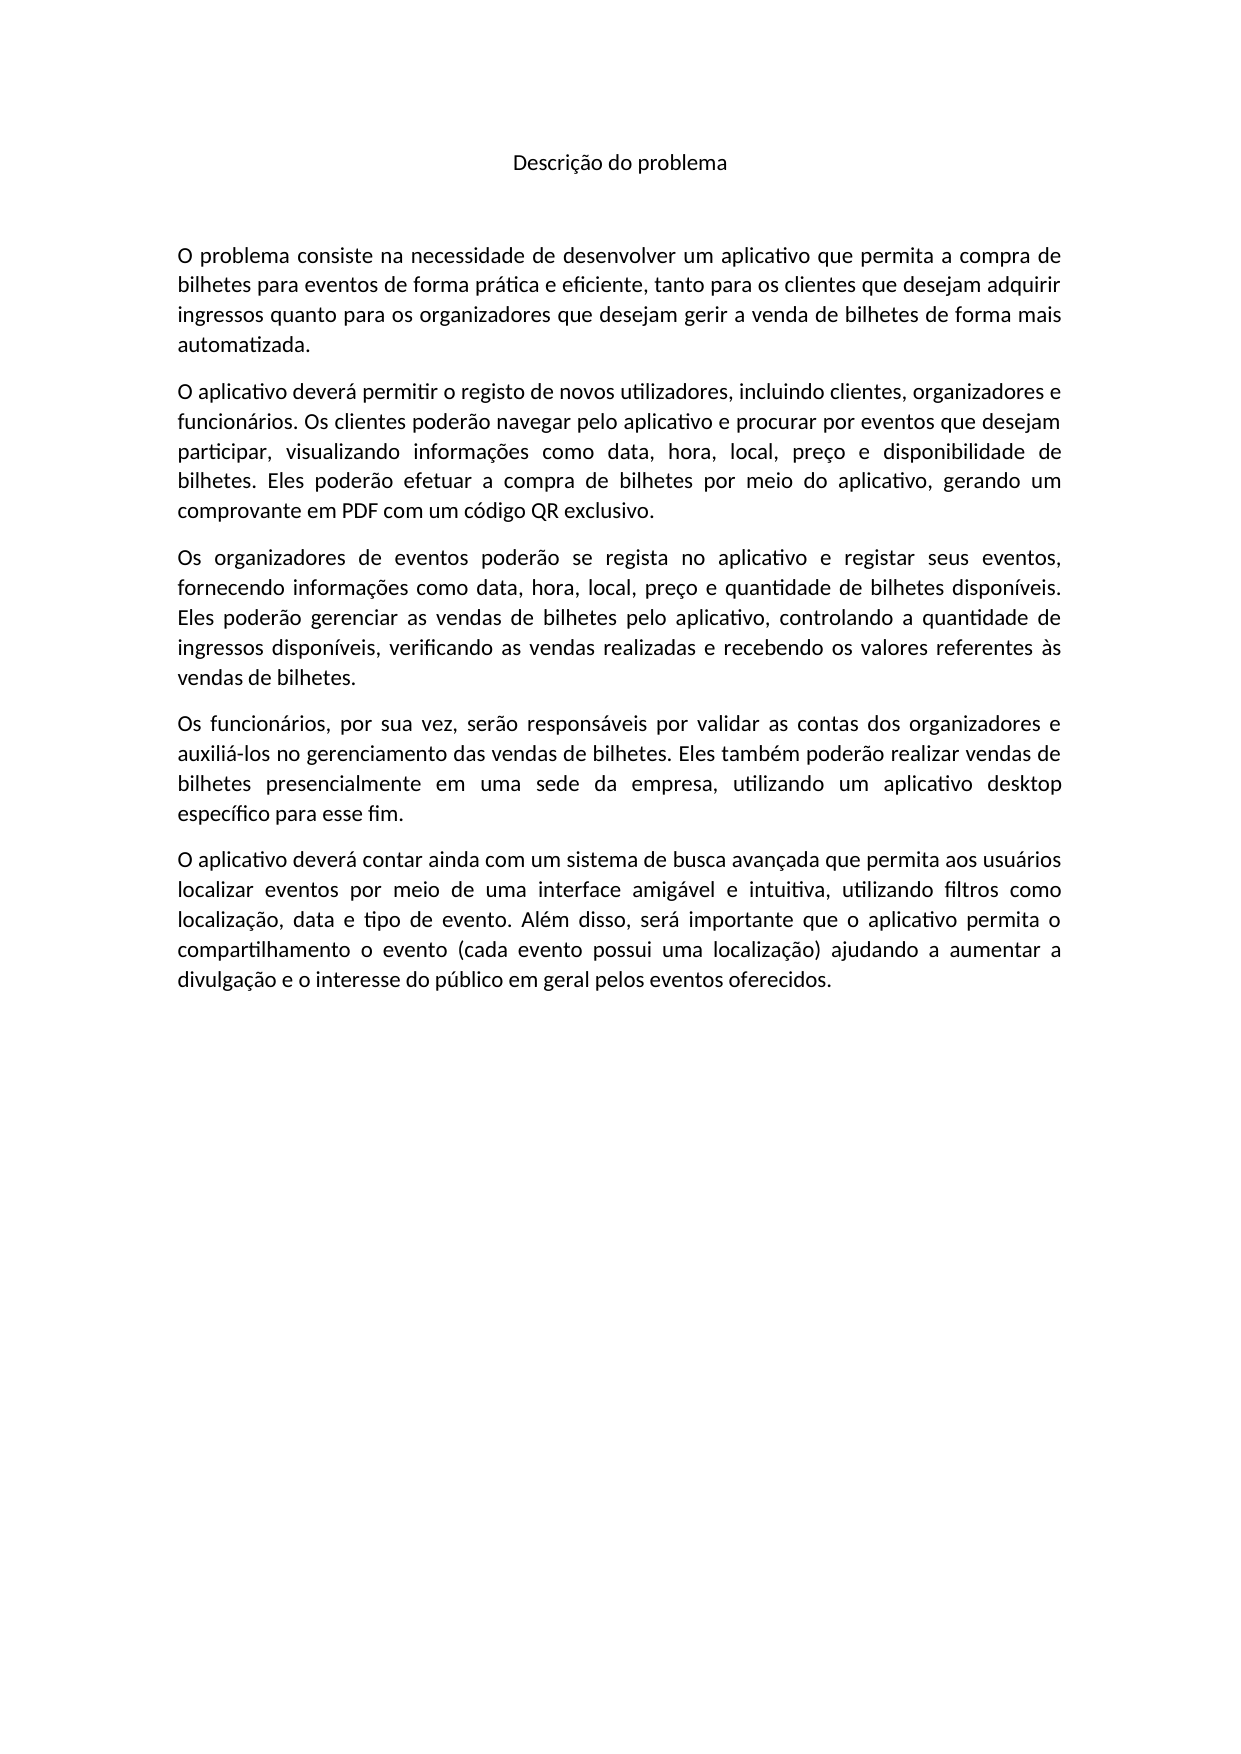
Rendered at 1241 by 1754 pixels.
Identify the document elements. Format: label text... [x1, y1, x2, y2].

text Descrição do problema [177, 148, 1063, 176]
text Os funcionários, por sua vez, serão responsáveis por validar as contas dos organizadores e auxiliá-los no gerenciamento das vendas de bilhetes. Eles também poderão realizar vendas de bilhetes presencialmente em uma sede da empresa, utilizando um aplicativo desktop específico para esse fim. [177, 709, 1063, 827]
text O aplicativo deverá contar ainda com um sistema de busca avançada que permita aos usuários localizar eventos por meio de uma interface amigável e intuitiva, utilizando filtros como localização, data e tipo de evento. Além disso, será importante que o aplicativo permita o compartilhamento o evento (cada evento possui uma localização) ajudando a aumentar a divulgação e o interesse do público em geral pelos eventos oferecidos. [177, 846, 1063, 993]
text O problema consiste na necessidade de desenvolver um aplicativo que permita a compra de bilhetes para eventos de forma prática e eficiente, tanto para os clientes que desejam adquirir ingressos quanto para os organizadores que desejam gerir a venda de bilhetes de forma mais automatizada. [177, 241, 1063, 358]
text Os organizadores de eventos poderão se regista no aplicativo e registar seus eventos, fornecendo informações como data, hora, local, preço e quantidade de bilhetes disponíveis. Eles poderão gerenciar as vendas de bilhetes pelo aplicativo, controlando a quantidade de ingressos disponíveis, verificando as vendas realizadas e recebendo os valores referentes às vendas de bilhetes. [177, 543, 1063, 691]
text O aplicativo deverá permitir o registo de novos utilizadores, incluindo clientes, organizadores e funcionários. Os clientes poderão navegar pelo aplicativo e procurar por eventos que desejam participar, visualizando informações como data, hora, local, preço e disponibilidade de bilhetes. Eles poderão efetuar a compra de bilhetes por meio do aplicativo, gerando um comprovante em PDF com um código QR exclusivo. [177, 377, 1063, 524]
